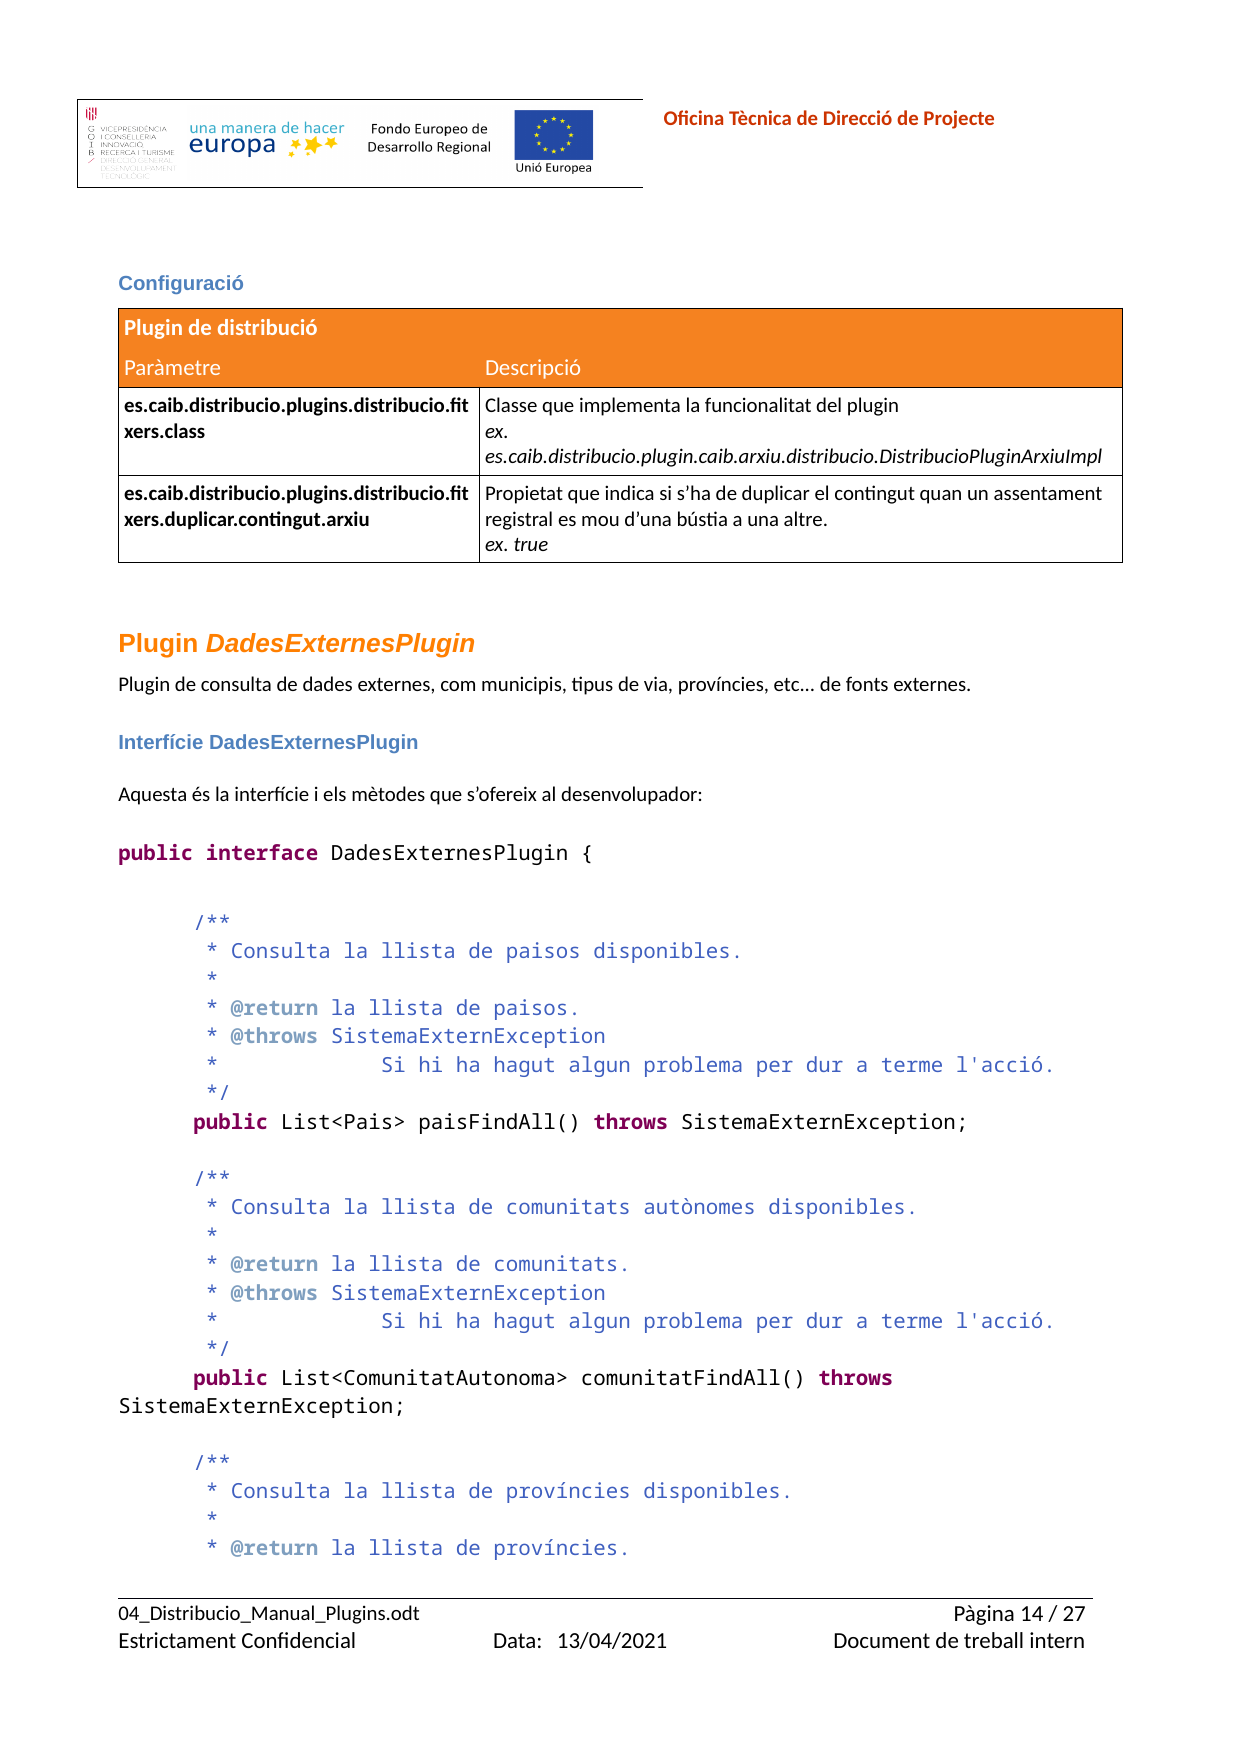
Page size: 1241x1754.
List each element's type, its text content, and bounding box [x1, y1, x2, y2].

text */ [118, 1334, 1122, 1363]
text public List<Pais> paisFindAll() throws SistemaExternException; [118, 1107, 1122, 1135]
text * Si hi ha hagut algun problema per dur a terme l'acció. [118, 1050, 1122, 1078]
text * Si hi ha hagut algun problema per dur a terme l'acció. [118, 1306, 1122, 1334]
picture [187, 105, 599, 181]
table_header Plugin de distribució [119, 309, 1122, 347]
text /** [118, 908, 1122, 936]
text * @throws SistemaExternException [118, 1022, 1122, 1050]
text * Consulta la llista de províncies disponibles. [118, 1477, 1122, 1505]
text */ [118, 1078, 1122, 1107]
text public List<ComunitatAutonoma> comunitatFindAll() throws SistemaExternException; [118, 1363, 1122, 1420]
picture [82, 105, 181, 181]
table_cell Classe que implementa la funcionalitat del plugin ex. es.caib.distribucio.plugin.caib.arxiu.distribucio.DistribucioPluginArxiuImpl [480, 388, 1122, 474]
text /** [118, 1164, 1122, 1192]
table_cell es.caib.distribucio.plugins.distribucio.fitxers.class [119, 388, 479, 474]
text * [118, 1221, 1122, 1249]
subtitle Aquesta és la interfície i els mètodes que s’ofereix al desenvolupador: [118, 781, 1122, 806]
table_cell es.caib.distribucio.plugins.distribucio.fitxers.duplicar.contingut.arxiu [119, 476, 479, 562]
subtitle Interfície DadesExternesPlugin [118, 731, 1122, 754]
table_cell Propietat que indica si s’ha de duplicar el contingut quan un assentament registral es mou d’una bústia a una altre. ex. true [480, 476, 1122, 562]
table_cell Descripció [479, 347, 1122, 387]
subtitle Configuració [118, 272, 1122, 295]
text * [118, 1505, 1122, 1533]
text * @return la llista de províncies. [118, 1533, 1122, 1562]
table_cell Paràmetre [119, 347, 479, 387]
text /** [118, 1448, 1122, 1477]
text * [118, 965, 1122, 993]
text * @return la llista de comunitats. [118, 1249, 1122, 1278]
text * @throws SistemaExternException [118, 1278, 1122, 1306]
subtitle Plugin DadesExternesPlugin [118, 628, 1122, 658]
subtitle public interface DadesExternesPlugin { [118, 838, 1122, 867]
text * Consulta la llista de comunitats autònomes disponibles. [118, 1192, 1122, 1221]
text * @return la llista de paisos. [118, 993, 1122, 1022]
text * Consulta la llista de paisos disponibles. [118, 936, 1122, 965]
text Plugin de consulta de dades externes, com municipis, tipus de via, províncies, etc... de fonts externes. [118, 671, 1122, 696]
